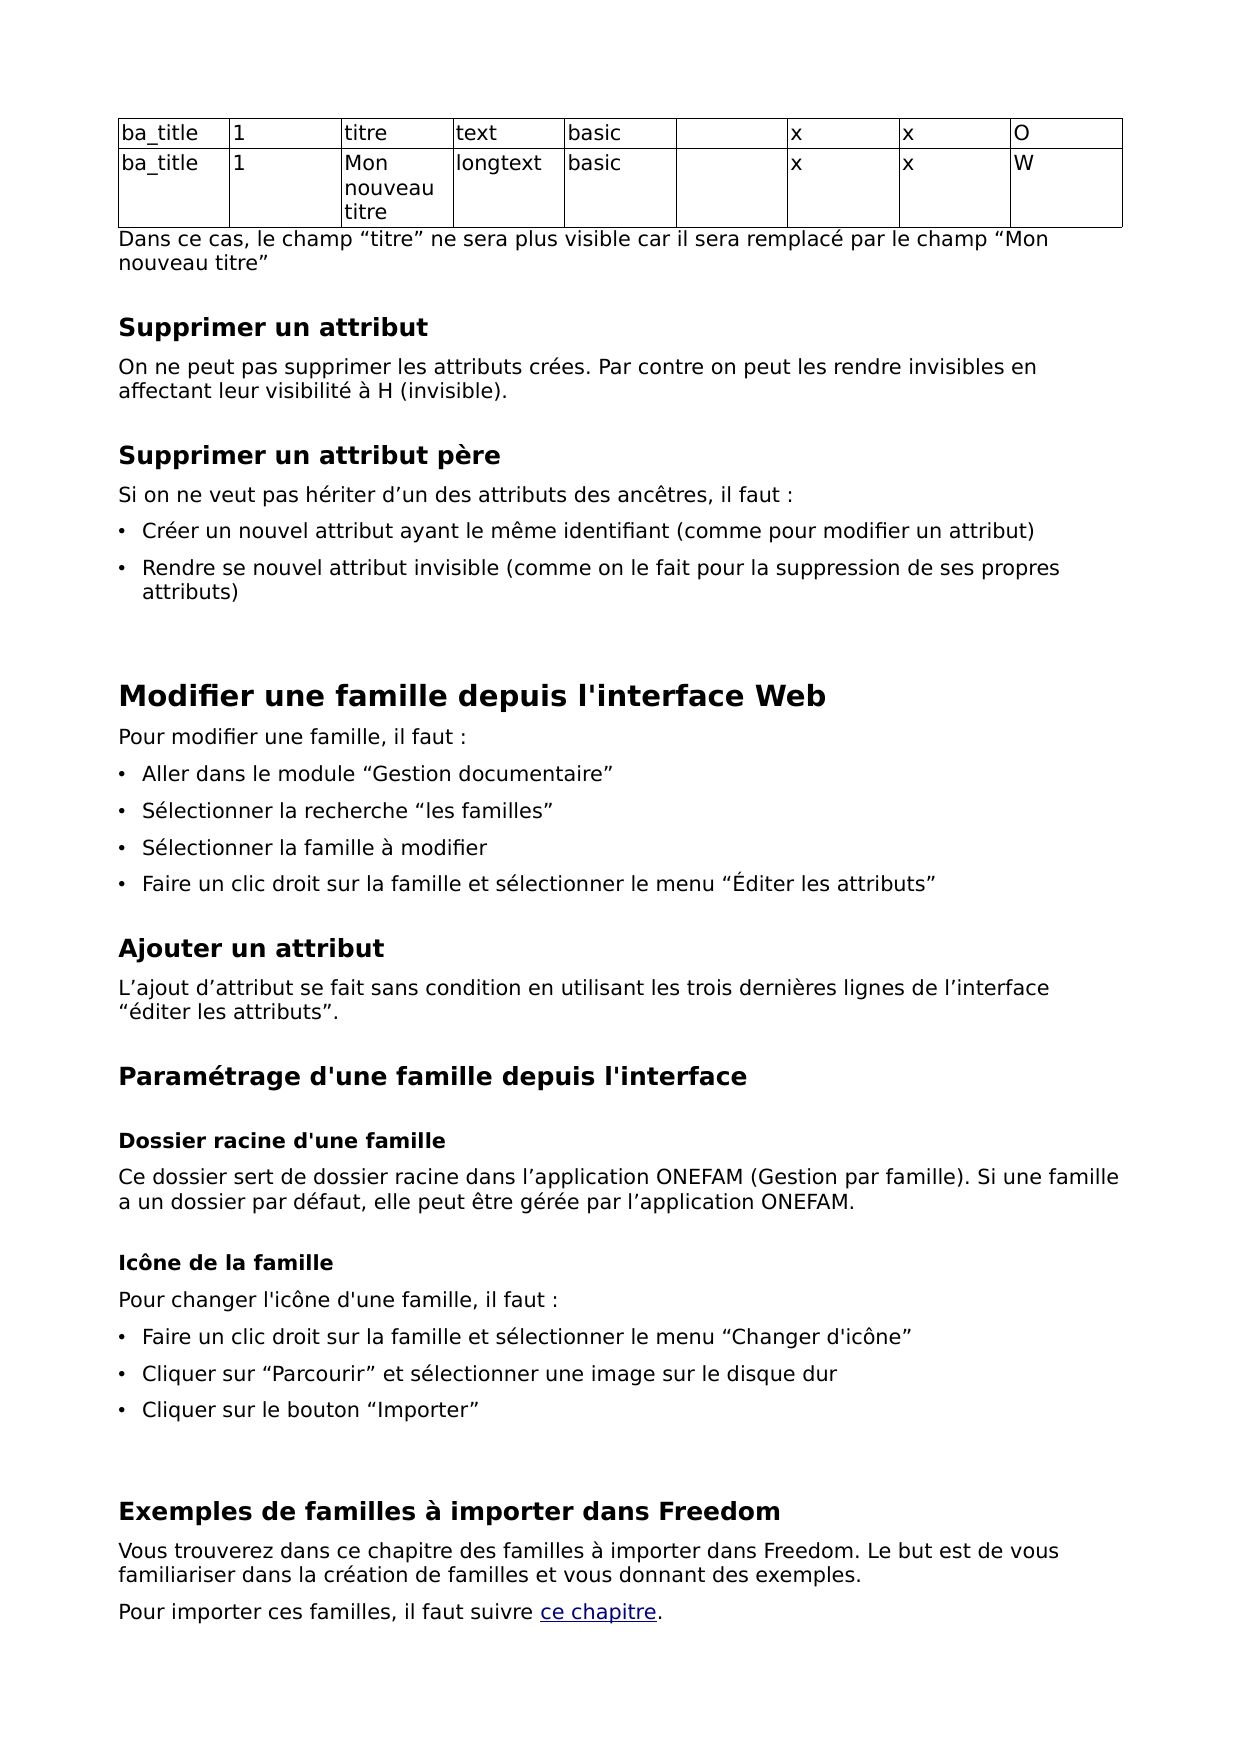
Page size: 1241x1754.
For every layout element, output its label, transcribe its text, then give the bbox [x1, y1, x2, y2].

table_cell ba_title [119, 119, 229, 148]
table_cell x [788, 149, 899, 227]
text Dans ce cas, le champ “titre” ne sera plus visible car il sera remplacé par le champ “Mon nouveau titre” [118, 228, 1122, 276]
table_cell [677, 149, 787, 227]
subtitle Ajouter un attribut [118, 934, 1122, 963]
list Cliquer sur “Parcourir” et sélectionner une image sur le disque dur [118, 1362, 1122, 1386]
table_cell W [1011, 149, 1122, 227]
list Faire un clic droit sur la famille et sélectionner le menu “Changer d'icône” [118, 1325, 1122, 1349]
text Si on ne veut pas hériter d’un des attributs des ancêtres, il faut : [118, 483, 1122, 507]
list Aller dans le module “Gestion documentaire” [118, 762, 1122, 786]
table_cell basic [565, 149, 676, 227]
table_cell Mon nouveau titre [342, 149, 453, 227]
subtitle Supprimer un attribut père [118, 441, 1122, 470]
table_cell x [900, 119, 1010, 148]
subtitle Modifier une famille depuis l'interface Web [118, 679, 1122, 713]
table_cell 1 [230, 119, 341, 148]
table_cell O [1011, 119, 1122, 148]
text Ce dossier sert de dossier racine dans l’application ONEFAM (Gestion par famille). Si une famille a un dossier par défaut, elle peut être gérée par l’application ONEFAM. [118, 1165, 1122, 1214]
list Faire un clic droit sur la famille et sélectionner le menu “Éditer les attributs” [118, 872, 1122, 897]
subtitle Exemples de familles à importer dans Freedom [118, 1497, 1122, 1526]
subtitle Icône de la famille [118, 1251, 1122, 1276]
text Pour importer ces familles, il faut suivre ce chapitre. [118, 1600, 1122, 1624]
table_cell titre [342, 119, 453, 148]
text On ne peut pas supprimer les attributs crées. Par contre on peut les rendre invisibles en affectant leur visibilité à H (invisible). [118, 355, 1122, 403]
text Vous trouverez dans ce chapitre des familles à importer dans Freedom. Le but est de vous familiariser dans la création de familles et vous donnant des exemples. [118, 1539, 1122, 1587]
list Sélectionner la famille à modifier [118, 836, 1122, 860]
table_cell [677, 119, 787, 148]
list Cliquer sur le bouton “Importer” [118, 1398, 1122, 1423]
list Créer un nouvel attribut ayant le même identifiant (comme pour modifier un attribut) [118, 519, 1122, 544]
subtitle Supprimer un attribut [118, 313, 1122, 342]
table_cell 1 [230, 149, 341, 227]
list Sélectionner la recherche “les familles” [118, 799, 1122, 823]
text Pour changer l'icône d'une famille, il faut : [118, 1288, 1122, 1312]
text Pour modifier une famille, il faut : [118, 725, 1122, 750]
table_cell basic [565, 119, 676, 148]
text L’ajout d’attribut se fait sans condition en utilisant les trois dernières lignes de l’interface “éditer les attributs”. [118, 976, 1122, 1024]
table_cell x [788, 119, 899, 148]
subtitle Paramétrage d'une famille depuis l'interface [118, 1062, 1122, 1091]
subtitle Dossier racine d'une famille [118, 1129, 1122, 1153]
list Rendre se nouvel attribut invisible (comme on le fait pour la suppression de ses propres attributs) [118, 556, 1122, 605]
table_cell ba_title [119, 149, 229, 227]
table_cell longtext [454, 149, 564, 227]
table_cell text [454, 119, 564, 148]
table_cell x [900, 149, 1010, 227]
